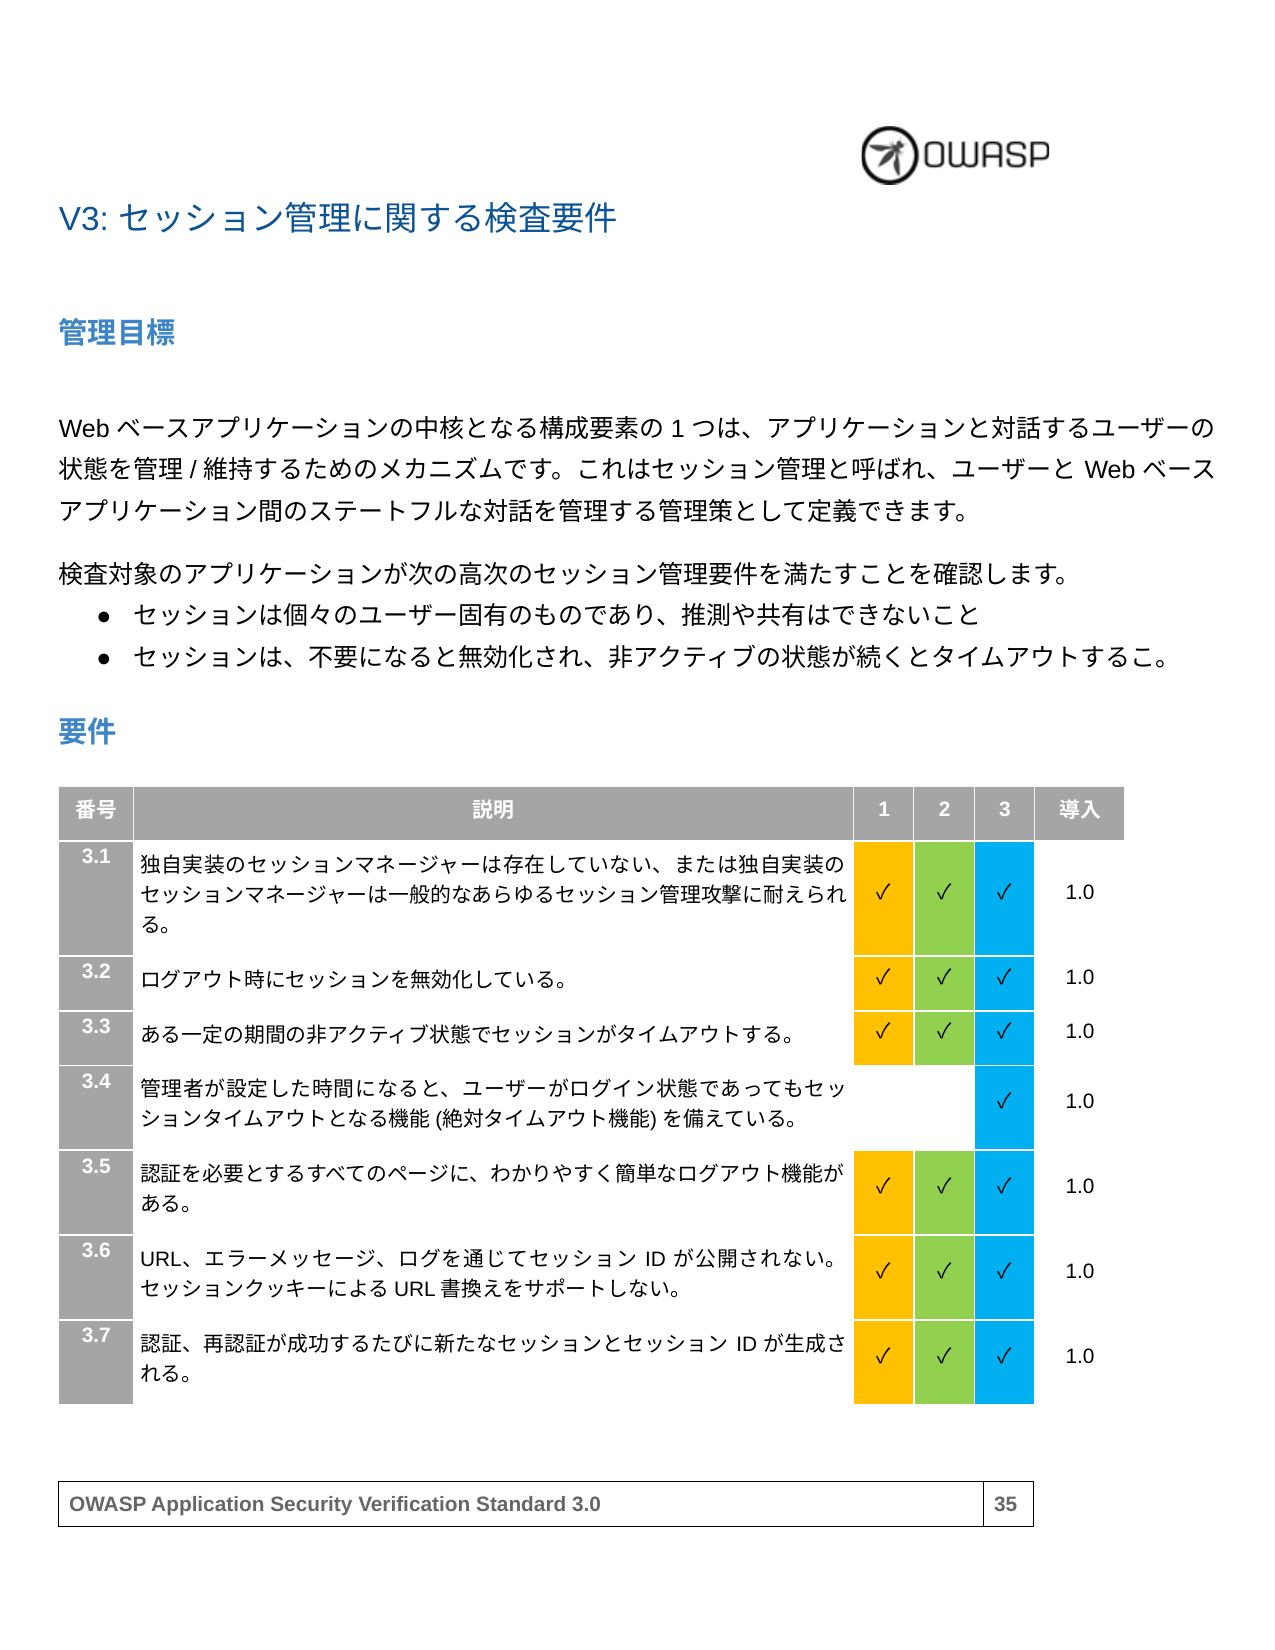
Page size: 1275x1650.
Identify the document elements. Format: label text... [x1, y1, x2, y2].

table_cell ✓ [975, 1321, 1034, 1404]
table_cell 1.0 [1036, 1236, 1124, 1319]
table_header 1 [854, 787, 913, 840]
table_cell ✓ [854, 957, 913, 1010]
table_cell ✓ [915, 1012, 974, 1065]
table_cell ✓ [915, 957, 974, 1010]
table_cell 3.6 [59, 1236, 133, 1319]
text 検査対象のアプリケーションが次の高次のセッション管理要件を満たすことを確認します。 [58, 554, 1216, 590]
table_cell ✓ [915, 842, 974, 955]
subtitle V3: セッション管理に関する検査要件 [58, 183, 1216, 240]
list セッションは個々のユーザー固有のものであり、推測や共有はできないこと [96, 596, 1216, 632]
table_cell ✓ [854, 1151, 913, 1234]
table_cell 1.0 [1036, 1151, 1124, 1234]
table_cell 1.0 [1036, 1321, 1124, 1404]
table_cell 1.0 [1036, 957, 1124, 1010]
table_cell 3.5 [59, 1151, 133, 1234]
table_cell ✓ [975, 1066, 1034, 1149]
table_cell 3.4 [59, 1066, 133, 1149]
table_header 3 [975, 787, 1034, 840]
table_cell [915, 1066, 974, 1149]
picture [861, 126, 1050, 185]
table_cell 独自実装のセッションマネージャーは存在していない、または独自実装のセッションマネージャーは一般的なあらゆるセッション管理攻撃に耐えられる。 [134, 842, 853, 955]
table_cell ✓ [975, 1236, 1034, 1319]
table_cell ✓ [915, 1321, 974, 1404]
table_cell ✓ [915, 1236, 974, 1319]
table_cell ✓ [915, 1151, 974, 1234]
table_cell ✓ [975, 842, 1034, 955]
table_cell 1.0 [1036, 842, 1124, 955]
table_cell ✓ [854, 1321, 913, 1404]
subtitle 要件 [58, 708, 1216, 751]
table_cell [854, 1066, 913, 1149]
table_cell 管理者が設定した時間になると、ユーザーがログイン状態であってもセッションタイムアウトとなる機能 (絶対タイムアウト機能) を備えている。 [134, 1066, 853, 1149]
table_cell 3.2 [59, 957, 133, 1010]
table_cell 認証、再認証が成功するたびに新たなセッションとセッション ID が生成される。 [134, 1321, 853, 1404]
table_cell ✓ [854, 842, 913, 955]
table_cell URL、エラーメッセージ、ログを通じてセッション ID が公開されない。セッションクッキーによる URL 書換えをサポートしない。 [134, 1236, 853, 1319]
table_cell ✓ [975, 1151, 1034, 1234]
table_header 導入 [1035, 787, 1124, 840]
list セッションは、不要になると無効化され、非アクティブの状態が続くとタイムアウトするこ。 [96, 637, 1216, 674]
text Web ベースアプリケーションの中核となる構成要素の 1 つは、アプリケーションと対話するユーザーの状態を管理 / 維持するためのメカニズムです。これはセッション管理と呼ばれ、ユーザーと Web ベースアプリケーション間のステートフルな対話を管理する管理策として定義できます。 [58, 408, 1216, 528]
table_cell 1.0 [1036, 1066, 1124, 1149]
table_header 説明 [134, 787, 853, 840]
table_cell ✓ [975, 1012, 1034, 1065]
table_cell 認証を必要とするすべてのページに、わかりやすく簡単なログアウト機能がある。 [134, 1151, 853, 1234]
table_header 2 [914, 787, 974, 840]
table_cell ログアウト時にセッションを無効化している。 [134, 957, 853, 1010]
table_cell ✓ [975, 957, 1034, 1010]
table_cell 3.3 [59, 1012, 133, 1065]
table_cell ✓ [854, 1012, 913, 1065]
table_header 番号 [59, 787, 133, 840]
table_cell 1.0 [1036, 1012, 1124, 1065]
subtitle 管理目標 [58, 310, 1216, 352]
table_cell 3.7 [59, 1321, 133, 1404]
table_cell ある一定の期間の非アクティブ状態でセッションがタイムアウトする。 [134, 1012, 853, 1065]
table_cell ✓ [854, 1236, 913, 1319]
table_cell 3.1 [59, 842, 133, 955]
